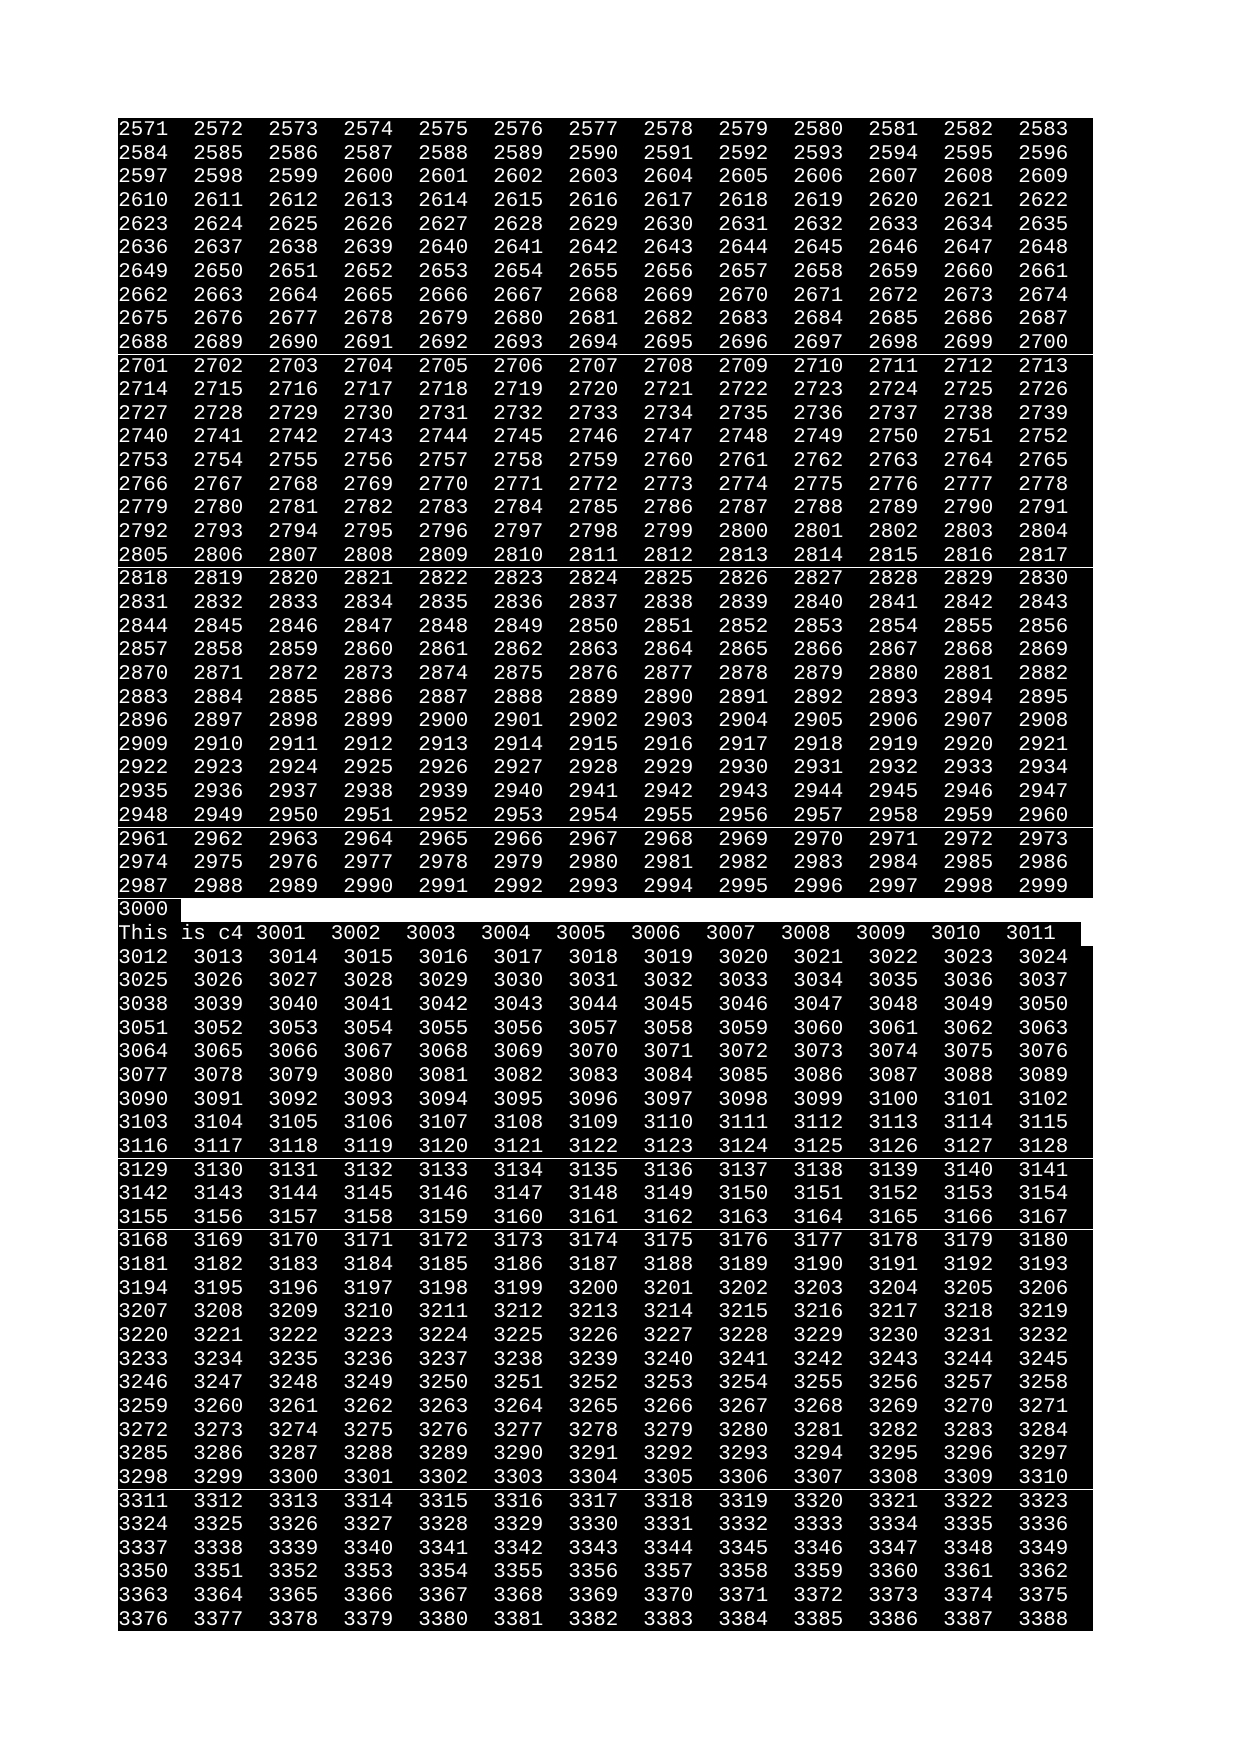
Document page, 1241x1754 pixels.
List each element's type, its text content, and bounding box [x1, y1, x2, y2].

text 2571 2572 2573 2574 2575 2576 2577 2578 2579 2580 2581 2582 2583 2584 2585 2586 2587 2588 2589 2590 2591 2592 2593 2594 2595 2596 2597 2598 2599 2600 2601 2602 2603 2604 2605 2606 2607 2608 2609 2610 2611 2612 2613 2614 2615 2616 2617 2618 2619 2620 2621 2622 2623 2624 2625 2626 2627 2628 2629 2630 2631 2632 2633 2634 2635 2636 2637 2638 2639 2640 2641 2642 2643 2644 2645 2646 2647 2648 2649 2650 2651 2652 2653 2654 2655 2656 2657 2658 2659 2660 2661 2662 2663 2664 2665 2666 2667 2668 2669 2670 2671 2672 2673 2674 2675 2676 2677 2678 2679 2680 2681 2682 2683 2684 2685 2686 2687 2688 2689 2690 2691 2692 2693 2694 2695 2696 2697 2698 2699 2700 2701 2702 2703 2704 2705 2706 2707 2708 2709 2710 2711 2712 2713 2714 2715 2716 2717 2718 2719 2720 2721 2722 2723 2724 2725 2726 2727 2728 2729 2730 2731 2732 2733 2734 2735 2736 2737 2738 2739 2740 2741 2742 2743 2744 2745 2746 2747 2748 2749 2750 2751 2752 2753 2754 2755 2756 2757 2758 2759 2760 2761 2762 2763 2764 2765 2766 2767 2768 2769 2770 2771 2772 2773 2774 2775 2776 2777 2778 2779 2780 2781 2782 2783 2784 2785 2786 2787 2788 2789 2790 2791 2792 2793 2794 2795 2796 2797 2798 2799 2800 2801 2802 2803 2804 2805 2806 2807 2808 2809 2810 2811 2812 2813 2814 2815 2816 2817 2818 2819 2820 2821 2822 2823 2824 2825 2826 2827 2828 2829 2830 2831 2832 2833 2834 2835 2836 2837 2838 2839 2840 2841 2842 2843 2844 2845 2846 2847 2848 2849 2850 2851 2852 2853 2854 2855 2856 2857 2858 2859 2860 2861 2862 2863 2864 2865 2866 2867 2868 2869 2870 2871 2872 2873 2874 2875 2876 2877 2878 2879 2880 2881 2882 2883 2884 2885 2886 2887 2888 2889 2890 2891 2892 2893 2894 2895 2896 2897 2898 2899 2900 2901 2902 2903 2904 2905 2906 2907 2908 2909 2910 2911 2912 2913 2914 2915 2916 2917 2918 2919 2920 2921 2922 2923 2924 2925 2926 2927 2928 2929 2930 2931 2932 2933 2934 2935 2936 2937 2938 2939 2940 2941 2942 2943 2944 2945 2946 2947 2948 2949 2950 2951 2952 2953 2954 2955 2956 2957 2958 2959 2960 2961 2962 2963 2964 2965 2966 2967 2968 2969 2970 2971 2972 2973 2974 2975 2976 2977 2978 2979 2980 2981 2982 2983 2984 2985 2986 2987 2988 2989 2990 2991 2992 2993 2994 2995 2996 2997 2998 2999 3000 [118, 118, 1122, 922]
text This is c4 3001 3002 3003 3004 3005 3006 3007 3008 3009 3010 3011 3012 3013 3014 3015 3016 3017 3018 3019 3020 3021 3022 3023 3024 3025 3026 3027 3028 3029 3030 3031 3032 3033 3034 3035 3036 3037 3038 3039 3040 3041 3042 3043 3044 3045 3046 3047 3048 3049 3050 3051 3052 3053 3054 3055 3056 3057 3058 3059 3060 3061 3062 3063 3064 3065 3066 3067 3068 3069 3070 3071 3072 3073 3074 3075 3076 3077 3078 3079 3080 3081 3082 3083 3084 3085 3086 3087 3088 3089 3090 3091 3092 3093 3094 3095 3096 3097 3098 3099 3100 3101 3102 3103 3104 3105 3106 3107 3108 3109 3110 3111 3112 3113 3114 3115 3116 3117 3118 3119 3120 3121 3122 3123 3124 3125 3126 3127 3128 3129 3130 3131 3132 3133 3134 3135 3136 3137 3138 3139 3140 3141 3142 3143 3144 3145 3146 3147 3148 3149 3150 3151 3152 3153 3154 3155 3156 3157 3158 3159 3160 3161 3162 3163 3164 3165 3166 3167 3168 3169 3170 3171 3172 3173 3174 3175 3176 3177 3178 3179 3180 3181 3182 3183 3184 3185 3186 3187 3188 3189 3190 3191 3192 3193 3194 3195 3196 3197 3198 3199 3200 3201 3202 3203 3204 3205 3206 3207 3208 3209 3210 3211 3212 3213 3214 3215 3216 3217 3218 3219 3220 3221 3222 3223 3224 3225 3226 3227 3228 3229 3230 3231 3232 3233 3234 3235 3236 3237 3238 3239 3240 3241 3242 3243 3244 3245 3246 3247 3248 3249 3250 3251 3252 3253 3254 3255 3256 3257 3258 3259 3260 3261 3262 3263 3264 3265 3266 3267 3268 3269 3270 3271 3272 3273 3274 3275 3276 3277 3278 3279 3280 3281 3282 3283 3284 3285 3286 3287 3288 3289 3290 3291 3292 3293 3294 3295 3296 3297 3298 3299 3300 3301 3302 3303 3304 3305 3306 3307 3308 3309 3310 3311 3312 3313 3314 3315 3316 3317 3318 3319 3320 3321 3322 3323 3324 3325 3326 3327 3328 3329 3330 3331 3332 3333 3334 3335 3336 3337 3338 3339 3340 3341 3342 3343 3344 3345 3346 3347 3348 3349 3350 3351 3352 3353 3354 3355 3356 3357 3358 3359 3360 3361 3362 3363 3364 3365 3366 3367 3368 3369 3370 3371 3372 3373 3374 3375 3376 3377 3378 3379 3380 3381 3382 3383 3384 3385 3386 3387 3388 [118, 922, 1122, 1631]
